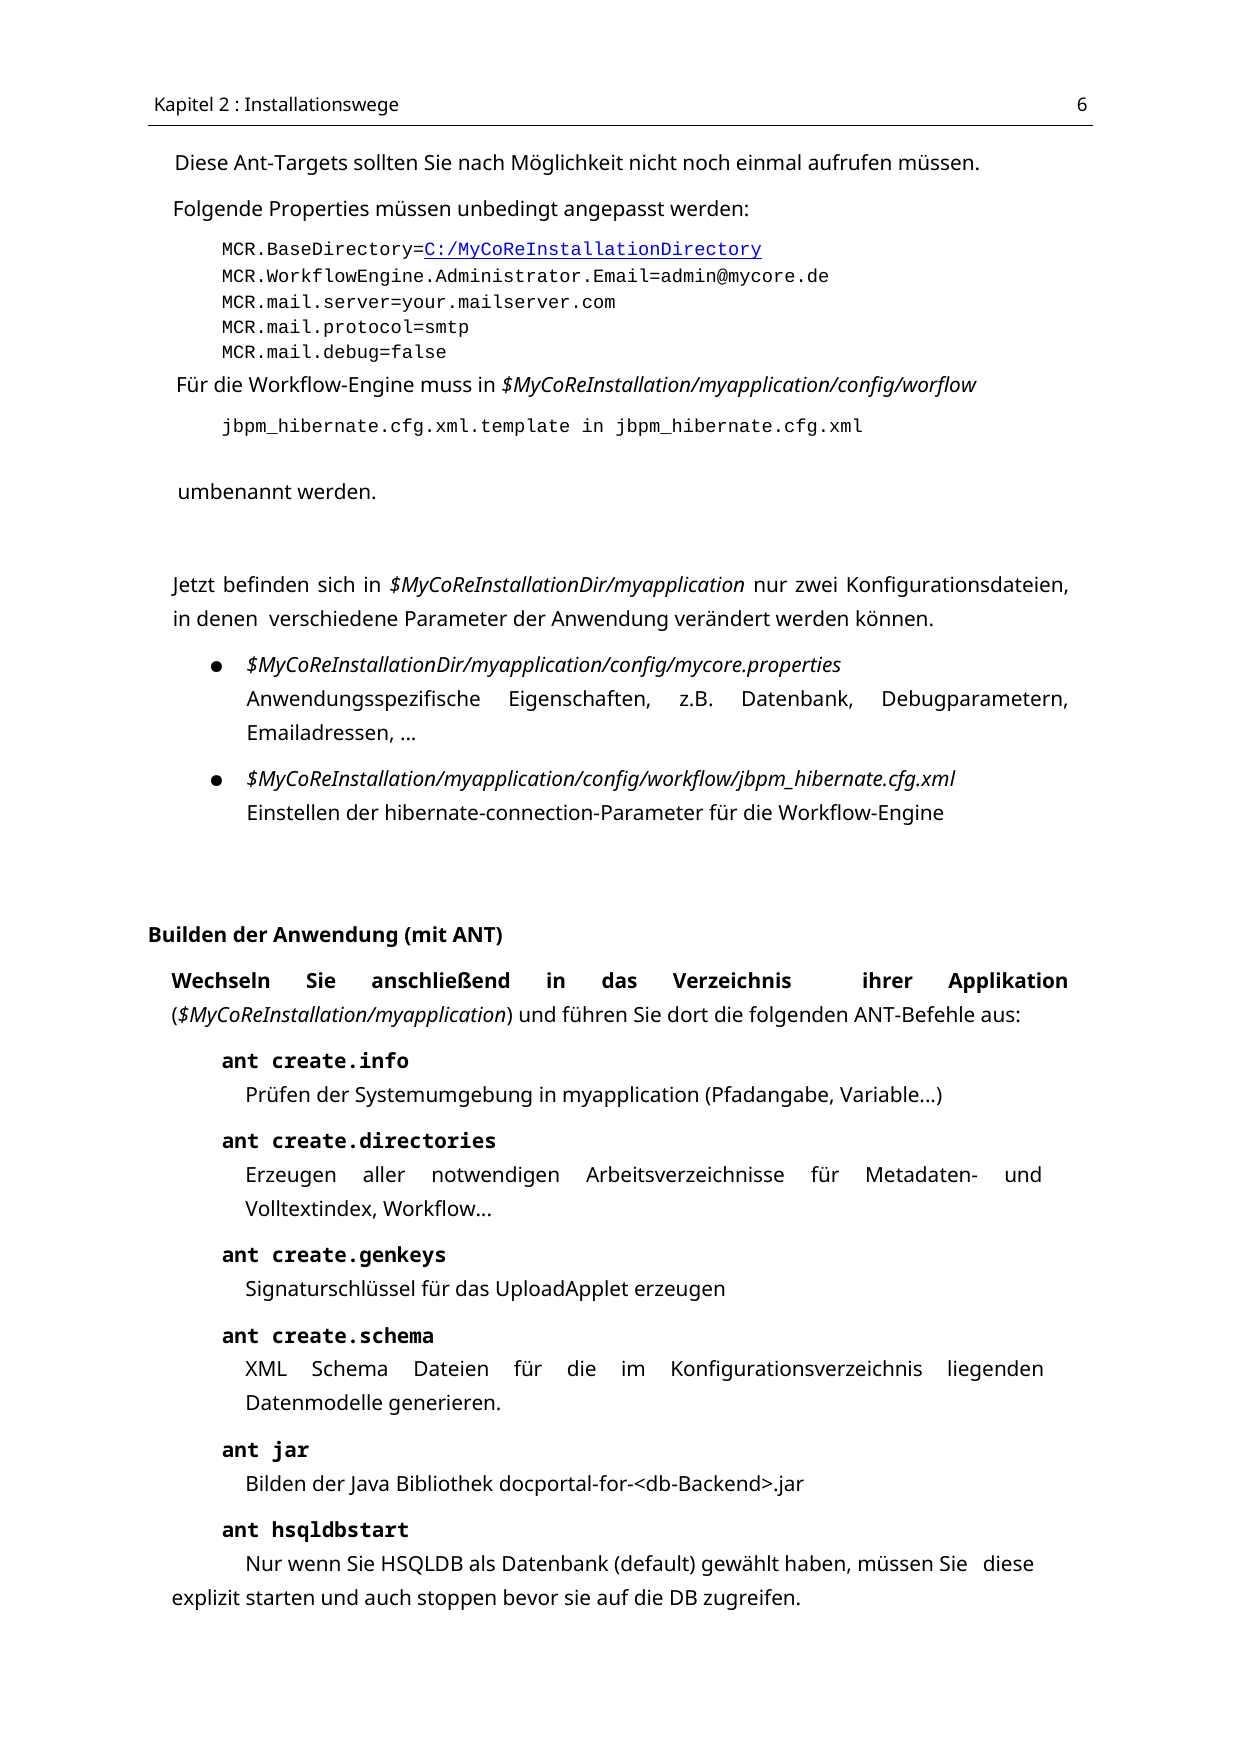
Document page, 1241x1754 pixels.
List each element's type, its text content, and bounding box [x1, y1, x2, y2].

text ant create.schema [222, 1321, 1092, 1349]
text MCR.mail.server=your.mailserver.com [222, 293, 1092, 314]
text MCR.mail.protocol=smtp [222, 318, 1092, 339]
text Folgende Properties müssen unbedingt angepasst werden: [173, 194, 1069, 222]
list $MyCoReInstallation/myapplication/config/workflow/jbpm_hibernate.cfg.xml Einstellen der hibernate-connection-Parameter für die Workflow-Engine [209, 764, 1069, 826]
text XML Schema Dateien für die im Konfigurationsverzeichnis liegenden Datenmodelle generieren. [171, 1354, 1069, 1417]
text Diese Ant-Targets sollten Sie nach Möglichkeit nicht noch einmal aufrufen müssen. [174, 148, 1069, 176]
text ant hsqldbstart [222, 1515, 1092, 1543]
text MCR.BaseDirectory=C:/MyCoReInstallationDirectory [222, 240, 1092, 262]
text Prüfen der Systemumgebung in myapplication (Pfadangabe, Variable...) [171, 1080, 1069, 1108]
list $MyCoReInstallationDir/myapplication/config/mycore.properties Anwendungsspezifische Eigenschaften, z.B. Datenbank, Debugparametern, Emailadressen, ... [209, 650, 1069, 746]
subtitle Builden der Anwendung (mit ANT) [148, 920, 1092, 949]
text ant jar [222, 1435, 1092, 1463]
text Bilden der Java Bibliothek docportal-for-<db-Backend>.jar [171, 1469, 1069, 1497]
text Jetzt befinden sich in $MyCoReInstallationDir/myapplication nur zwei Konfigurations­dateien, in denen verschiedene Parameter der Anwendung verändert werden können. [173, 570, 1069, 632]
text MCR.WorkflowEngine.Administrator.Email=admin@mycore.de [222, 267, 1092, 288]
text Für die Workflow-Engine muss in $MyCoReInstallation/myapplication/config/worflow [176, 370, 1069, 398]
text ant create.info [221, 1046, 1069, 1074]
text jbpm_hibernate.cfg.xml.template in jbpm_hibernate.cfg.xml [148, 417, 1092, 438]
text ant create.genkeys [222, 1241, 1092, 1269]
text Nur wenn Sie HSQLDB als Datenbank (default) gewählt haben, müssen Sie diese explizit starten und auch stoppen bevor sie auf die DB zugreifen. [171, 1549, 1069, 1611]
text Signaturschlüssel für das UploadApplet erzeugen [171, 1274, 1069, 1303]
text umbenannt werden. [177, 477, 1069, 506]
text Erzeugen aller notwendigen Arbeitsverzeichnisse für Metadaten- und Volltextindex, Workflow... [171, 1160, 1069, 1222]
text Wechseln Sie anschließend in das Verzeichnis ihrer Applikation ($MyCoReInstallation/myapplication) und führen Sie dort die folgenden ANT-Befehle aus: [171, 966, 1069, 1028]
text MCR.mail.debug=false [222, 343, 1092, 365]
text ant create.directories [222, 1126, 1092, 1155]
